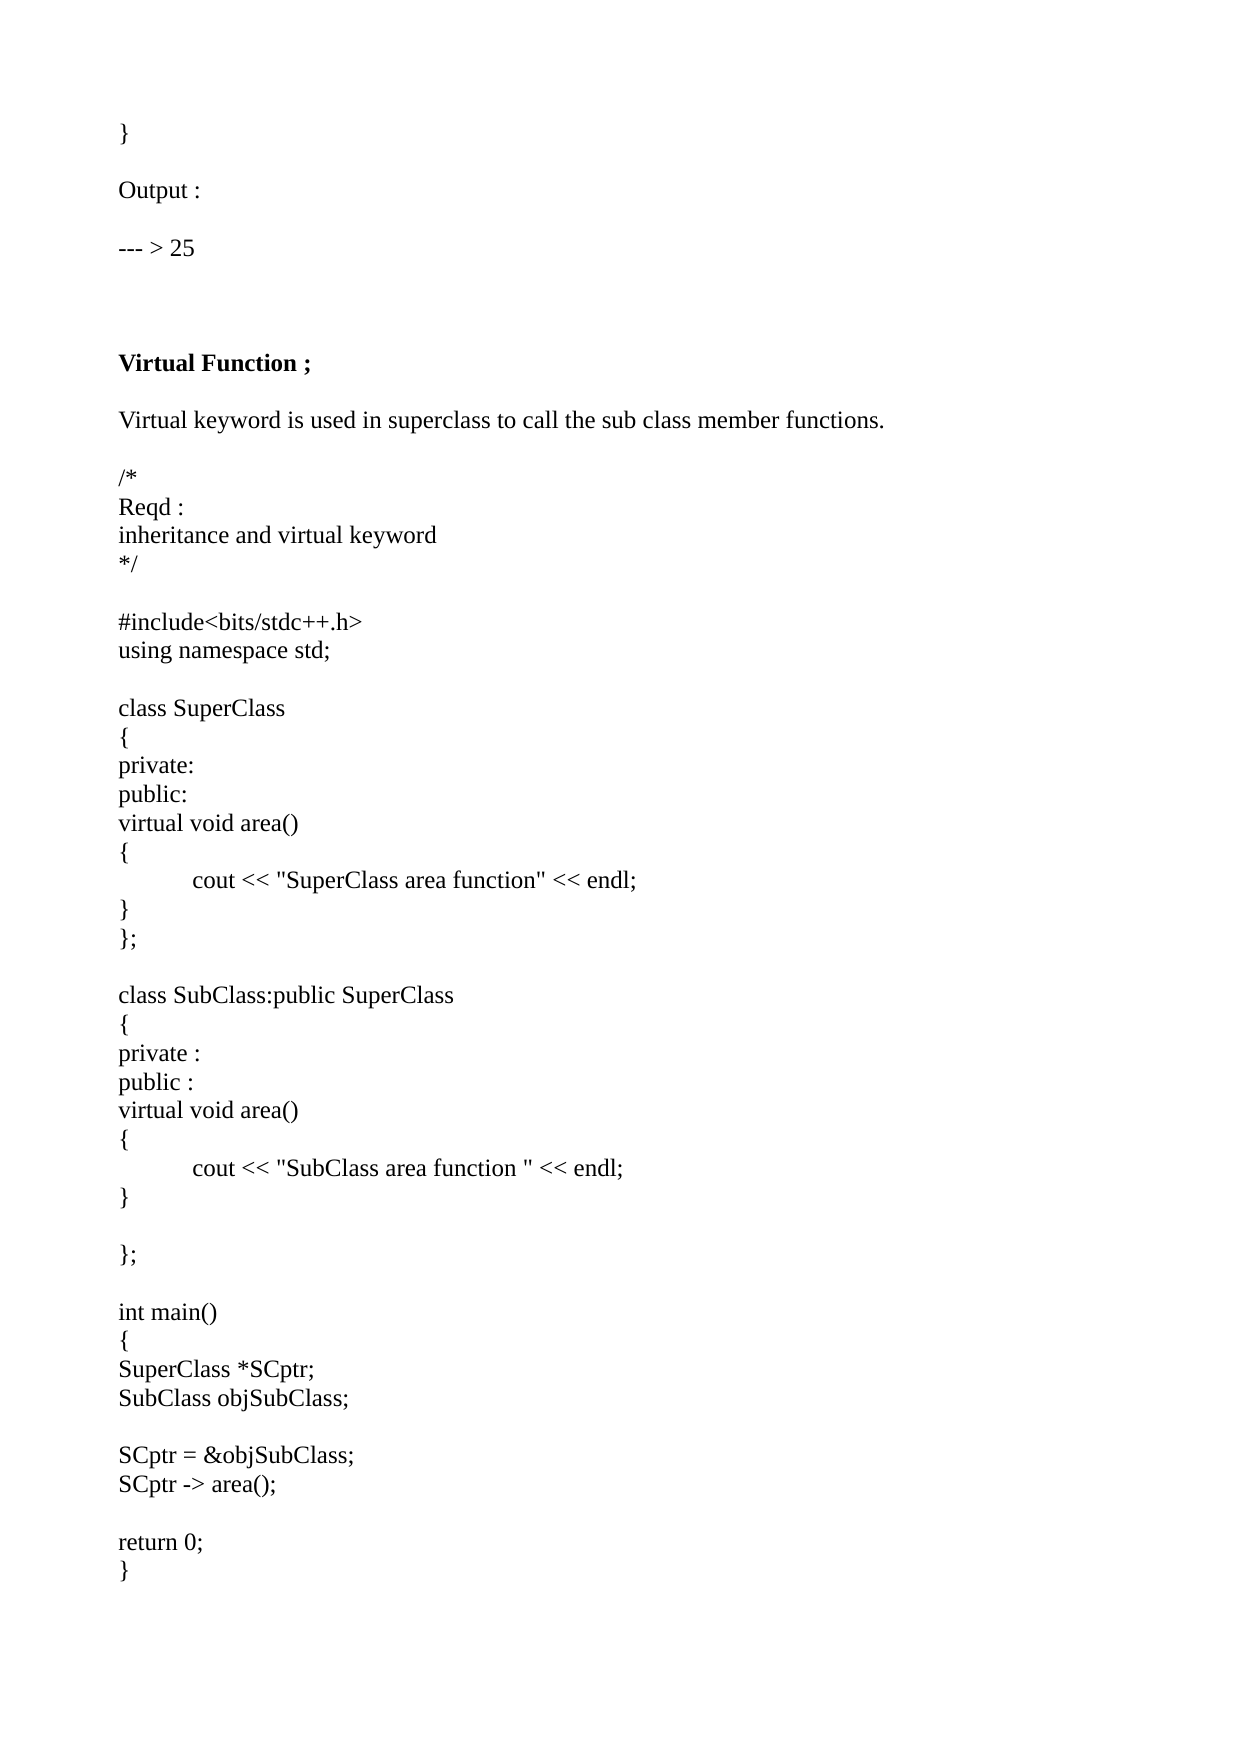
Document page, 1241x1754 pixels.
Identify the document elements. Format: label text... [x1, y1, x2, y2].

text private: [118, 751, 1122, 779]
text Virtual Function ; [118, 348, 1122, 377]
text }; [118, 923, 1122, 952]
text { [118, 1009, 1122, 1038]
text int main() [118, 1297, 1122, 1326]
text } [118, 1182, 1122, 1211]
text public : [118, 1067, 1122, 1096]
text class SubClass:public SuperClass [118, 981, 1122, 1009]
text SuperClass *SCptr; [118, 1354, 1122, 1383]
text { [118, 722, 1122, 751]
text cout << "SubClass area function " << endl; [118, 1153, 1122, 1182]
text } [118, 118, 1122, 147]
text private : [118, 1038, 1122, 1067]
text /* [118, 463, 1122, 492]
text class SuperClass [118, 693, 1122, 722]
text { [118, 1124, 1122, 1153]
text */ [118, 549, 1122, 578]
text #include<bits/stdc++.h> [118, 607, 1122, 636]
text inheritance and virtual keyword [118, 521, 1122, 549]
text } [118, 894, 1122, 923]
text using namespace std; [118, 636, 1122, 664]
text Reqd : [118, 492, 1122, 521]
text SubClass objSubClass; [118, 1383, 1122, 1412]
text return 0; [118, 1527, 1122, 1556]
text cout << "SuperClass area function" << endl; [118, 866, 1122, 894]
text } [118, 1556, 1122, 1584]
text { [118, 1326, 1122, 1354]
text { [118, 837, 1122, 866]
text virtual void area() [118, 1096, 1122, 1124]
text Output : [118, 176, 1122, 204]
text --- > 25 [118, 233, 1122, 262]
text SCptr = &objSubClass; [118, 1441, 1122, 1469]
text public: [118, 779, 1122, 808]
text }; [118, 1239, 1122, 1268]
text virtual void area() [118, 808, 1122, 837]
text SCptr -> area(); [118, 1469, 1122, 1498]
text Virtual keyword is used in superclass to call the sub class member functions. [118, 406, 1122, 434]
